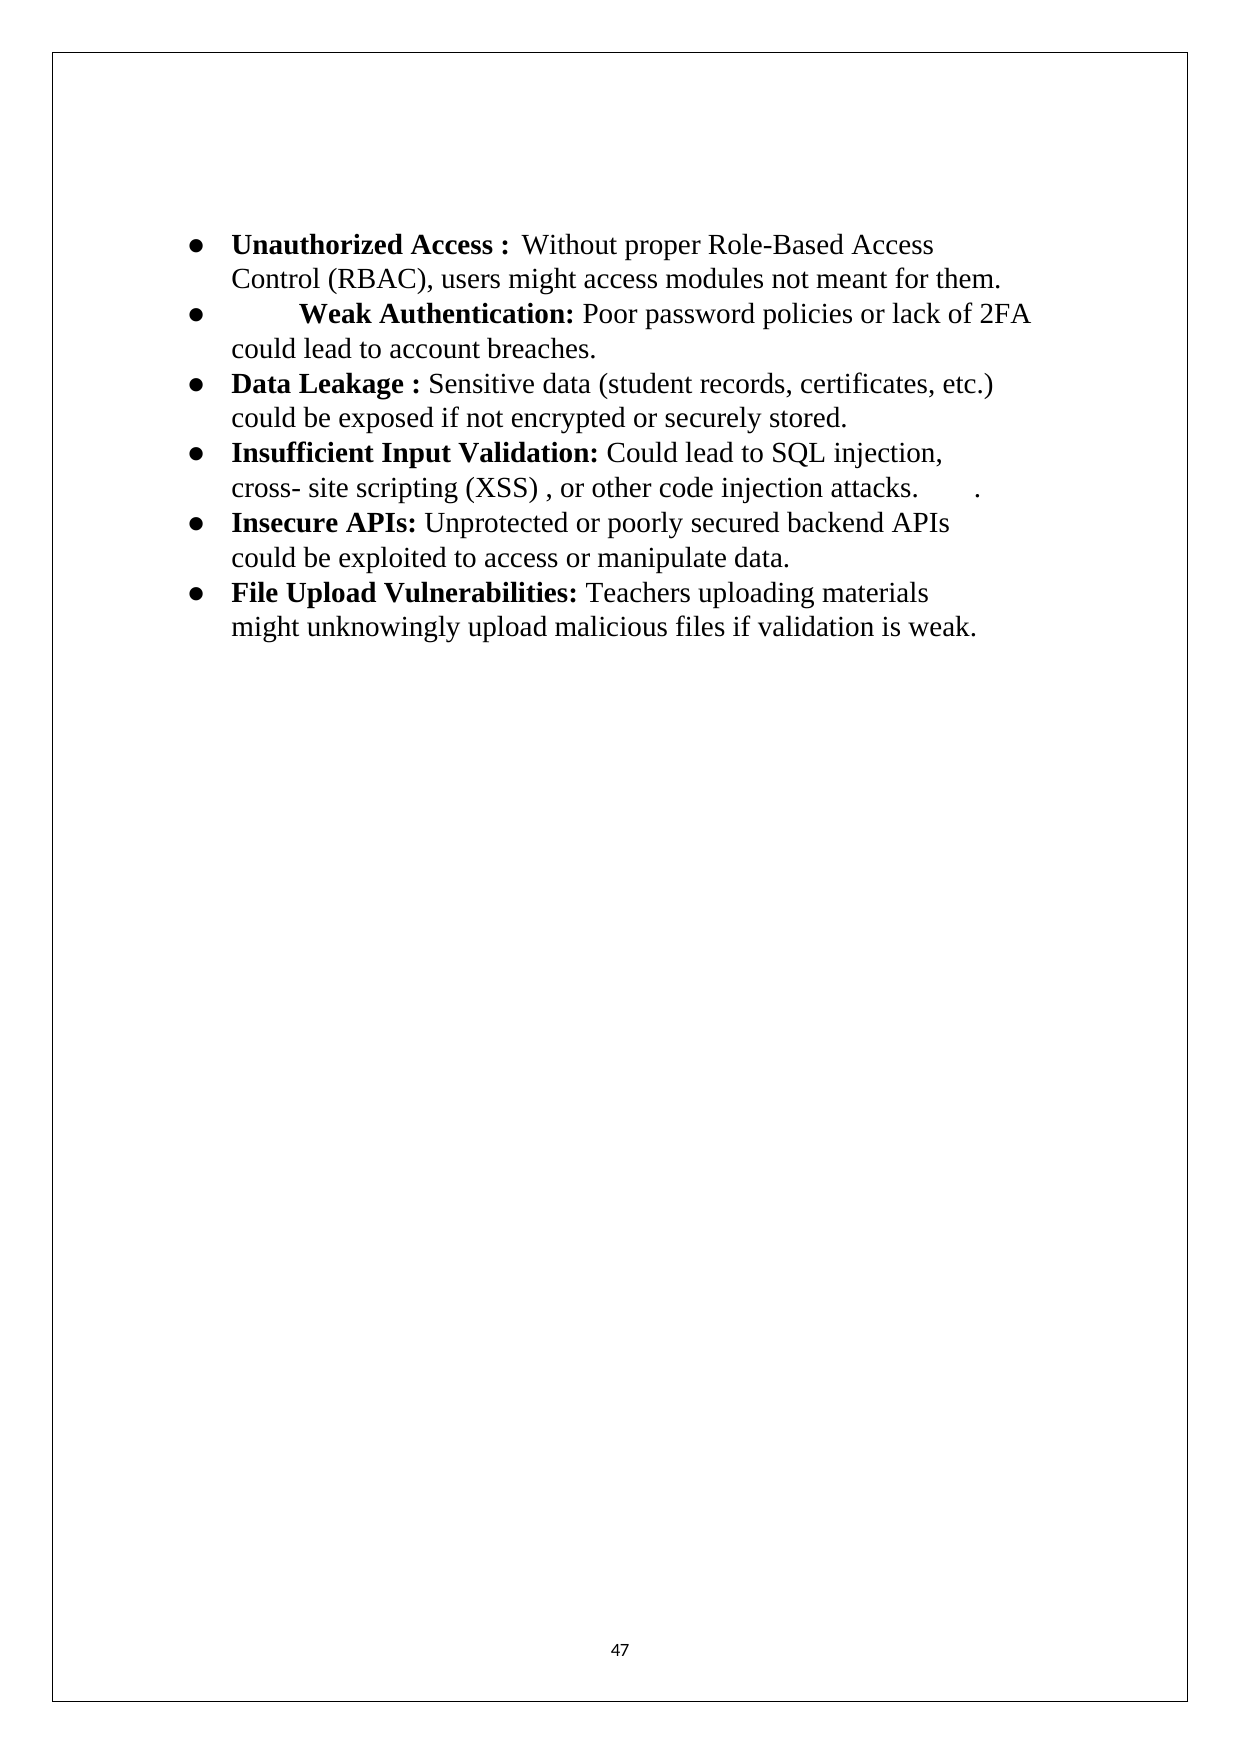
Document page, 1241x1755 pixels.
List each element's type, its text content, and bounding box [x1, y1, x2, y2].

list Weak Authentication: Poor password policies or lack of 2FA could lead to account breaches. [187, 296, 1037, 365]
list Insecure APIs: Unprotected or poorly secured backend APIs could be exploited to access or manipulate data. [187, 505, 1019, 573]
list Insufficient Input Validation: Could lead to SQL injection, cross- site scripting (XSS) , or other code injection attacks. . [187, 436, 1023, 504]
list File Upload Vulnerabilities: Teachers uploading materials might unknowingly upload malicious files if validation is weak. [187, 575, 999, 642]
list Unauthorized Access : Without proper Role-Based Access Control (RBAC), users might access modules not meant for them. [187, 227, 1029, 295]
list Data Leakage : Sensitive data (student records, certificates, etc.) could be exposed if not encrypted or securely stored. [187, 366, 994, 434]
